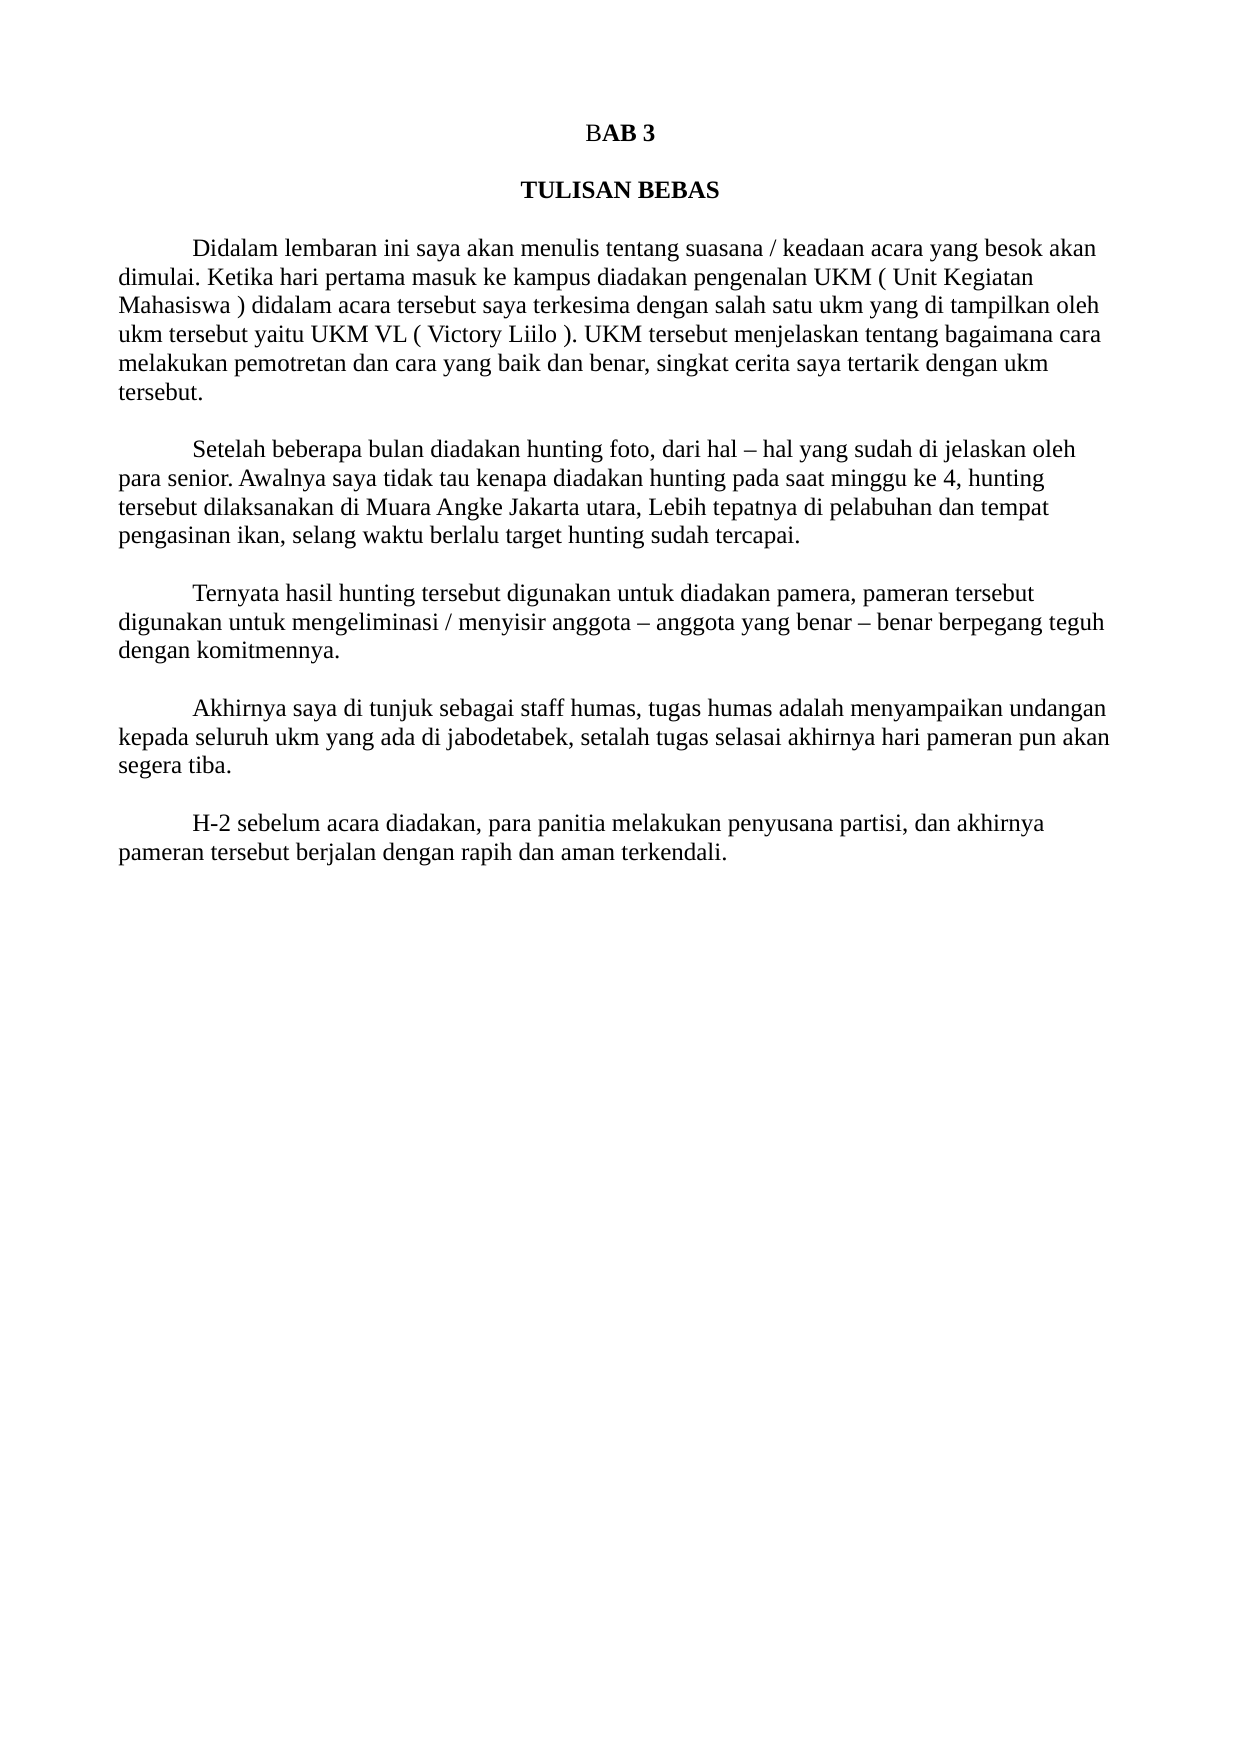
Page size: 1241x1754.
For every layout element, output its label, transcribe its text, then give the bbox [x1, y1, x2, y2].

text TULISAN BEBAS [118, 176, 1122, 204]
text BAB 3 [118, 118, 1122, 147]
text Akhirnya saya di tunjuk sebagai staff humas, tugas humas adalah menyampaikan undangan kepada seluruh ukm yang ada di jabodetabek, setalah tugas selasai akhirnya hari pameran pun akan segera tiba. [118, 693, 1122, 779]
text H-2 sebelum acara diadakan, para panitia melakukan penyusana partisi, dan akhirnya pameran tersebut berjalan dengan rapih dan aman terkendali. [118, 808, 1122, 866]
text Didalam lembaran ini saya akan menulis tentang suasana / keadaan acara yang besok akan dimulai. Ketika hari pertama masuk ke kampus diadakan pengenalan UKM ( Unit Kegiatan Mahasiswa ) didalam acara tersebut saya terkesima dengan salah satu ukm yang di tampilkan oleh ukm tersebut yaitu UKM VL ( Victory Liilo ). UKM tersebut menjelaskan tentang bagaimana cara melakukan pemotretan dan cara yang baik dan benar, singkat cerita saya tertarik dengan ukm tersebut. [118, 233, 1122, 406]
text Ternyata hasil hunting tersebut digunakan untuk diadakan pamera, pameran tersebut digunakan untuk mengeliminasi / menyisir anggota – anggota yang benar – benar berpegang teguh dengan komitmennya. [118, 578, 1122, 664]
text Setelah beberapa bulan diadakan hunting foto, dari hal – hal yang sudah di jelaskan oleh para senior. Awalnya saya tidak tau kenapa diadakan hunting pada saat minggu ke 4, hunting tersebut dilaksanakan di Muara Angke Jakarta utara, Lebih tepatnya di pelabuhan dan tempat pengasinan ikan, selang waktu berlalu target hunting sudah tercapai. [118, 434, 1122, 549]
